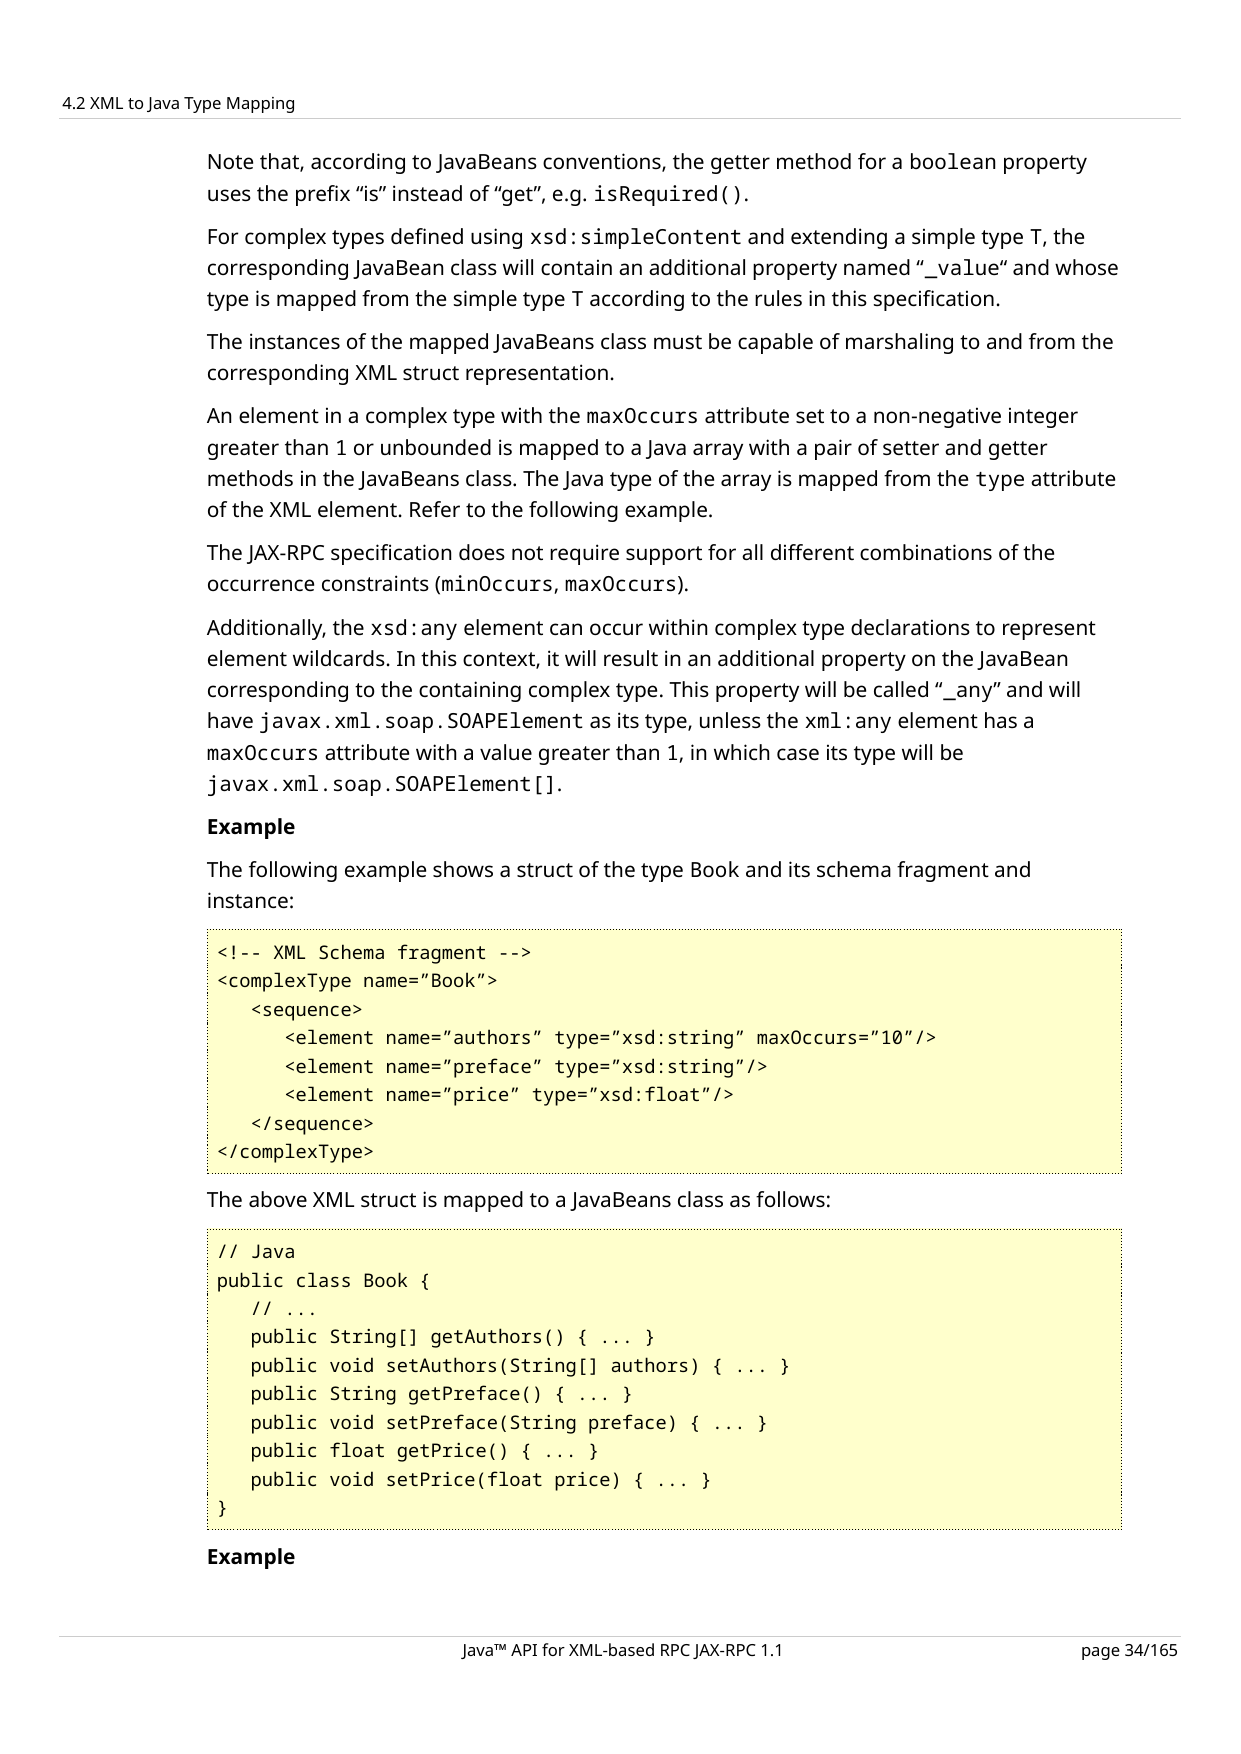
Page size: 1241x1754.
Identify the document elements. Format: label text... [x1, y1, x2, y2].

list public void setAuthors(String[] authors) { ... } [207, 1342, 1122, 1371]
text The JAX-RPC specification does not require support for all different combinations of the occurrence constraints (minOccurs, maxOccurs). [207, 538, 1122, 598]
list } [207, 1484, 1122, 1530]
text The instances of the mapped JavaBeans class must be capable of marshaling to and from the corresponding XML struct representation. [207, 327, 1122, 387]
list // Java [207, 1228, 1122, 1257]
text Example [207, 1542, 1122, 1570]
text Example [207, 812, 1122, 840]
text Additionally, the xsd:any element can occur within complex type declarations to represent element wildcards. In this context, it will result in an additional property on the JavaBean corresponding to the containing complex type. This property will be called “_any” and will have javax.xml.soap.SOAPElement as its type, unless the xml:any element has a maxOccurs attribute with a value greater than 1, in which case its type will be javax.xml.soap.SOAPElement[]. [207, 613, 1122, 797]
list <element name=”preface” type=”xsd:string”/> [207, 1043, 1122, 1071]
text The following example shows a struct of the type Book and its schema fragment and instance: [207, 855, 1122, 914]
text An element in a complex type with the maxOccurs attribute set to a non-negative integer greater than 1 or unbounded is mapped to a Java array with a pair of setter and getter methods in the JavaBeans class. The Java type of the array is mapped from the type attribute of the XML element. Refer to the following example. [207, 402, 1122, 524]
list </sequence> [207, 1100, 1122, 1128]
list <element name=”price” type=”xsd:float”/> [207, 1071, 1122, 1100]
list public String[] getAuthors() { ... } [207, 1314, 1122, 1342]
text The above XML struct is mapped to a JavaBeans class as follows: [207, 1186, 1122, 1214]
list public class Book { [207, 1257, 1122, 1285]
list public void setPrice(float price) { ... } [207, 1456, 1122, 1484]
text For complex types defined using xsd:simpleContent and extending a simple type T, the corresponding JavaBean class will contain an additional property named “_value“ and whose type is mapped from the simple type T according to the rules in this specification. [207, 222, 1122, 313]
list <element name=”authors” type=”xsd:string” maxOccurs=”10”/> [207, 1014, 1122, 1043]
list <sequence> [207, 986, 1122, 1014]
list public float getPrice() { ... } [207, 1428, 1122, 1456]
list public String getPreface() { ... } [207, 1371, 1122, 1399]
text Note that, according to JavaBeans conventions, the getter method for a boolean property uses the prefix “is” instead of “get”, e.g. isRequired(). [207, 147, 1122, 207]
list <!-- XML Schema fragment --> [207, 929, 1122, 958]
list // ... [207, 1285, 1122, 1314]
list <complexType name=”Book”> [207, 958, 1122, 986]
list </complexType> [207, 1128, 1122, 1174]
list public void setPreface(String preface) { ... } [207, 1399, 1122, 1428]
